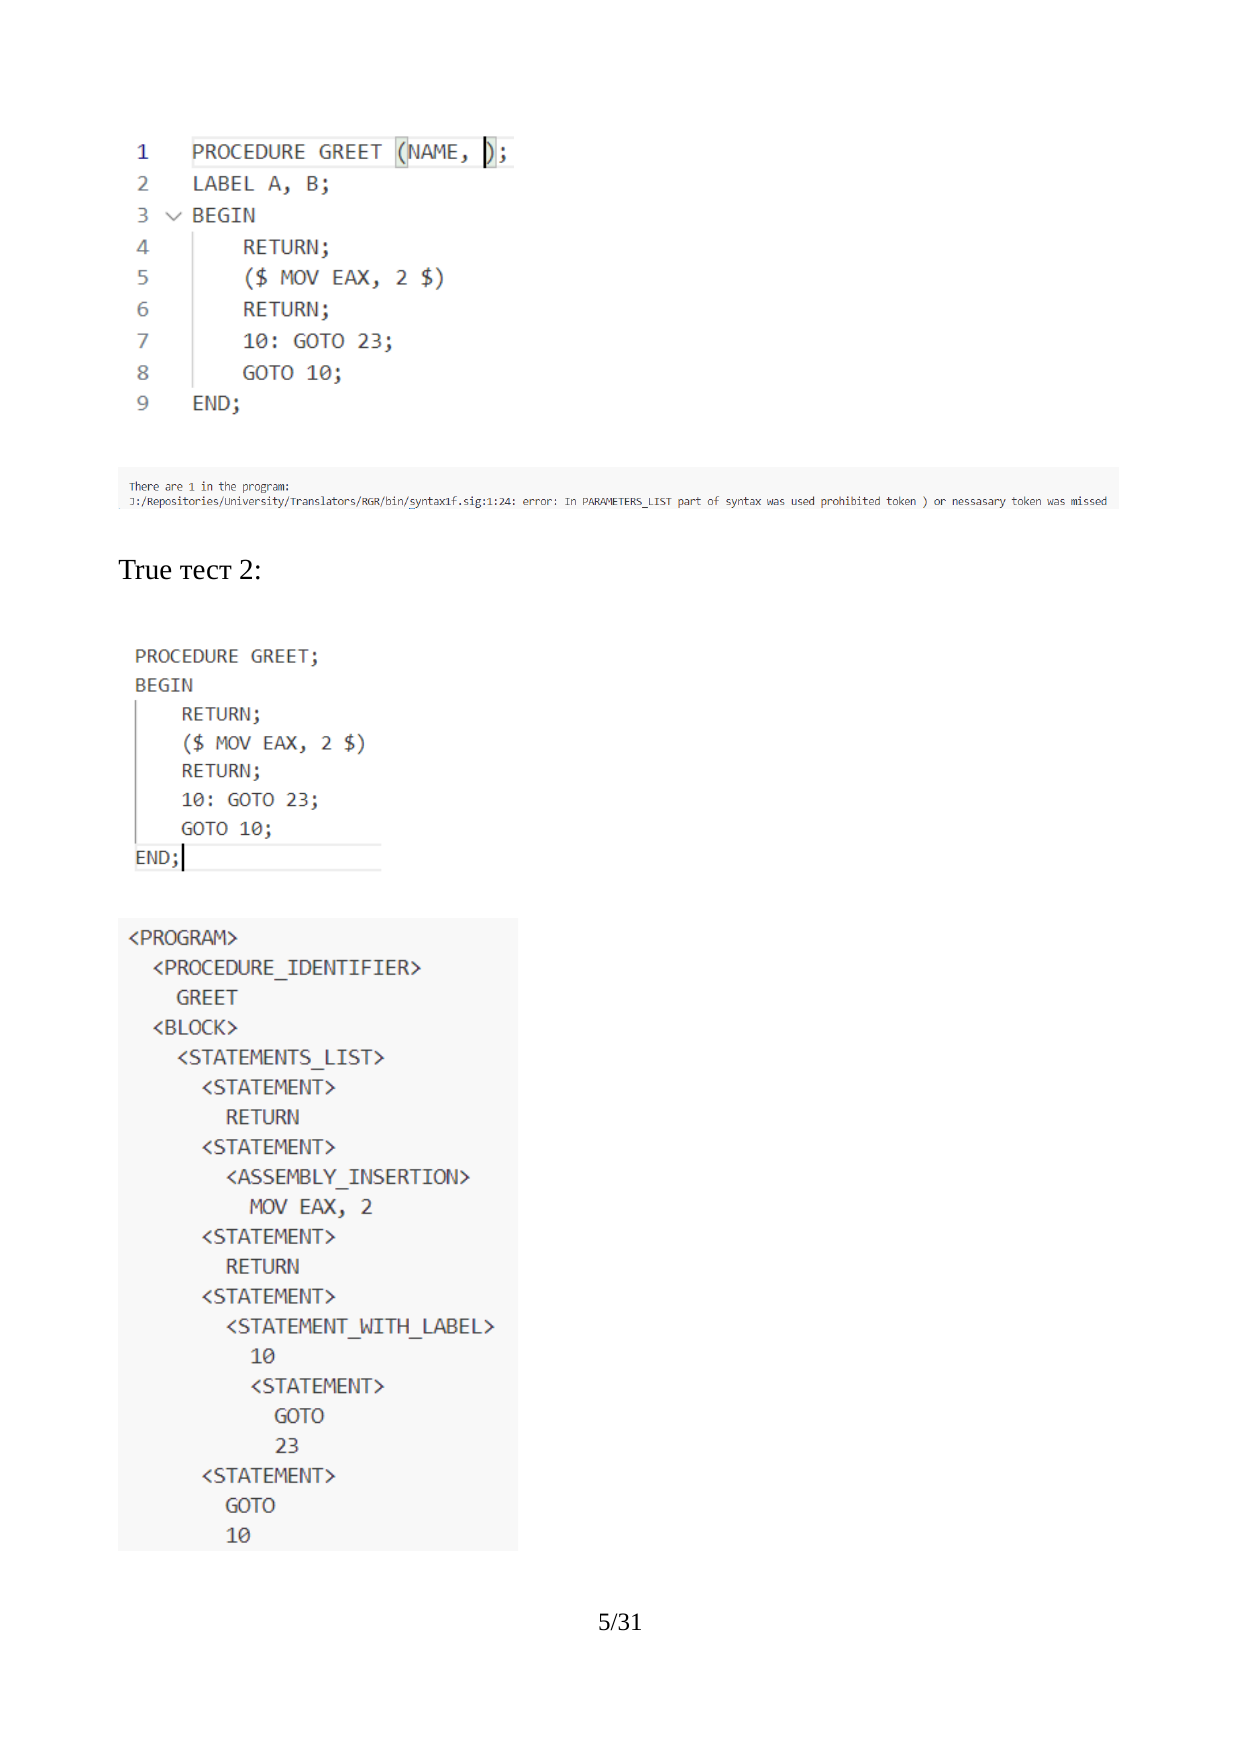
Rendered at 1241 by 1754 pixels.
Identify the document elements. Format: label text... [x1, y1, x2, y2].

picture [118, 467, 1119, 509]
text True тест 2: [118, 552, 1112, 586]
picture [118, 918, 519, 1551]
picture [118, 629, 382, 875]
picture [118, 118, 514, 425]
